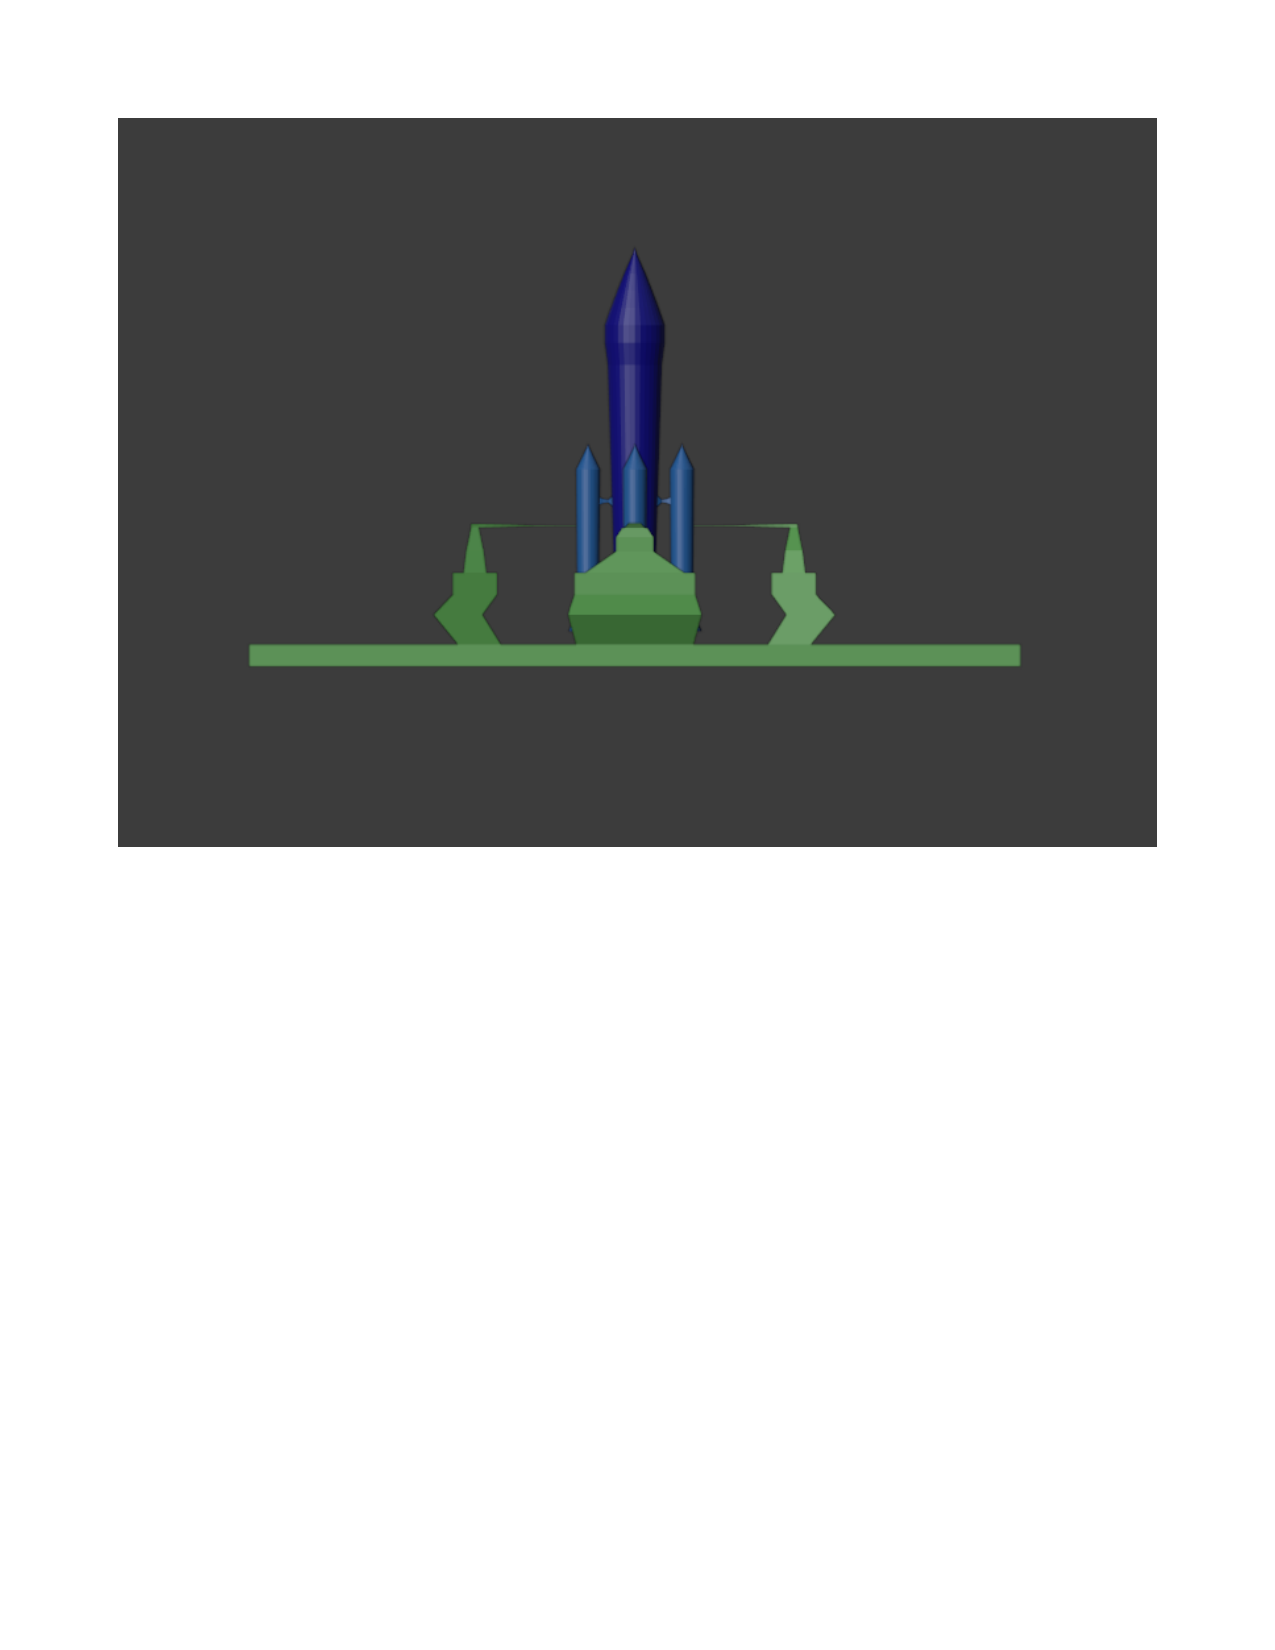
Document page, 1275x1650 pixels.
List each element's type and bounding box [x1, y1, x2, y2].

picture [118, 118, 1157, 847]
